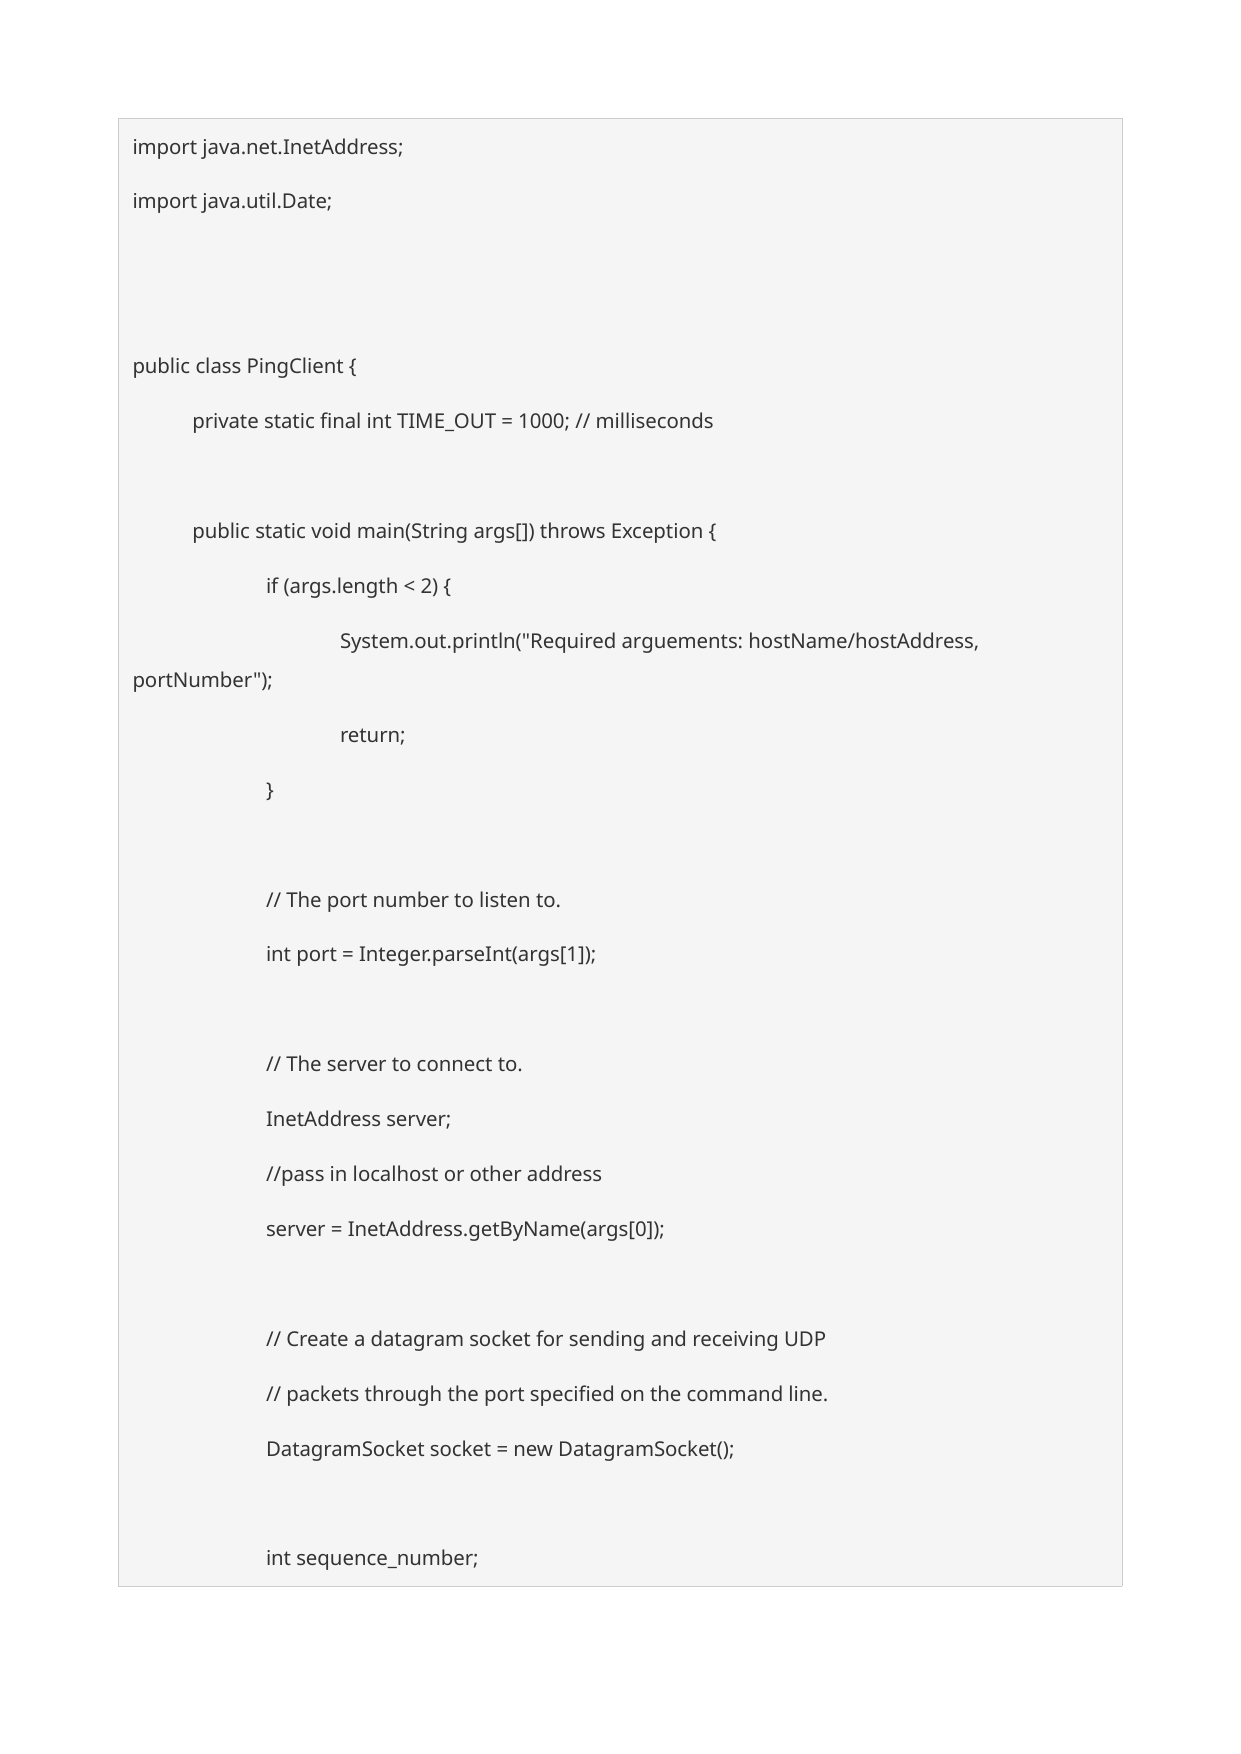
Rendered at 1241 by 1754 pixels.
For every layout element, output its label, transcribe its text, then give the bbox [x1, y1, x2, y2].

text private static final int TIME_OUT = 1000; // milliseconds [119, 393, 1122, 434]
text InetAddress server; [119, 1091, 1122, 1132]
text // Create a datagram socket for sending and receiving UDP [119, 1310, 1122, 1352]
text import java.net.InetAddress; [119, 119, 1122, 160]
text DatagramSocket socket = new DatagramSocket(); [119, 1420, 1122, 1462]
text //pass in localhost or other address [119, 1146, 1122, 1187]
text public class PingClient { [119, 338, 1122, 379]
text return; [119, 706, 1122, 748]
text // The server to connect to. [119, 1036, 1122, 1078]
text System.out.println("Required arguements: hostName/hostAddress, portNumber"); [119, 612, 1122, 693]
text } [119, 761, 1122, 803]
text public static void main(String args[]) throws Exception { [119, 502, 1122, 544]
text if (args.length < 2) { [119, 557, 1122, 599]
text server = InetAddress.getByName(args[0]); [119, 1200, 1122, 1242]
text int port = Integer.parseInt(args[1]); [119, 926, 1122, 968]
text import java.util.Date; [119, 173, 1122, 215]
text // packets through the port specified on the command line. [119, 1365, 1122, 1407]
text int sequence_number; [119, 1530, 1122, 1586]
text // The port number to listen to. [119, 871, 1122, 913]
